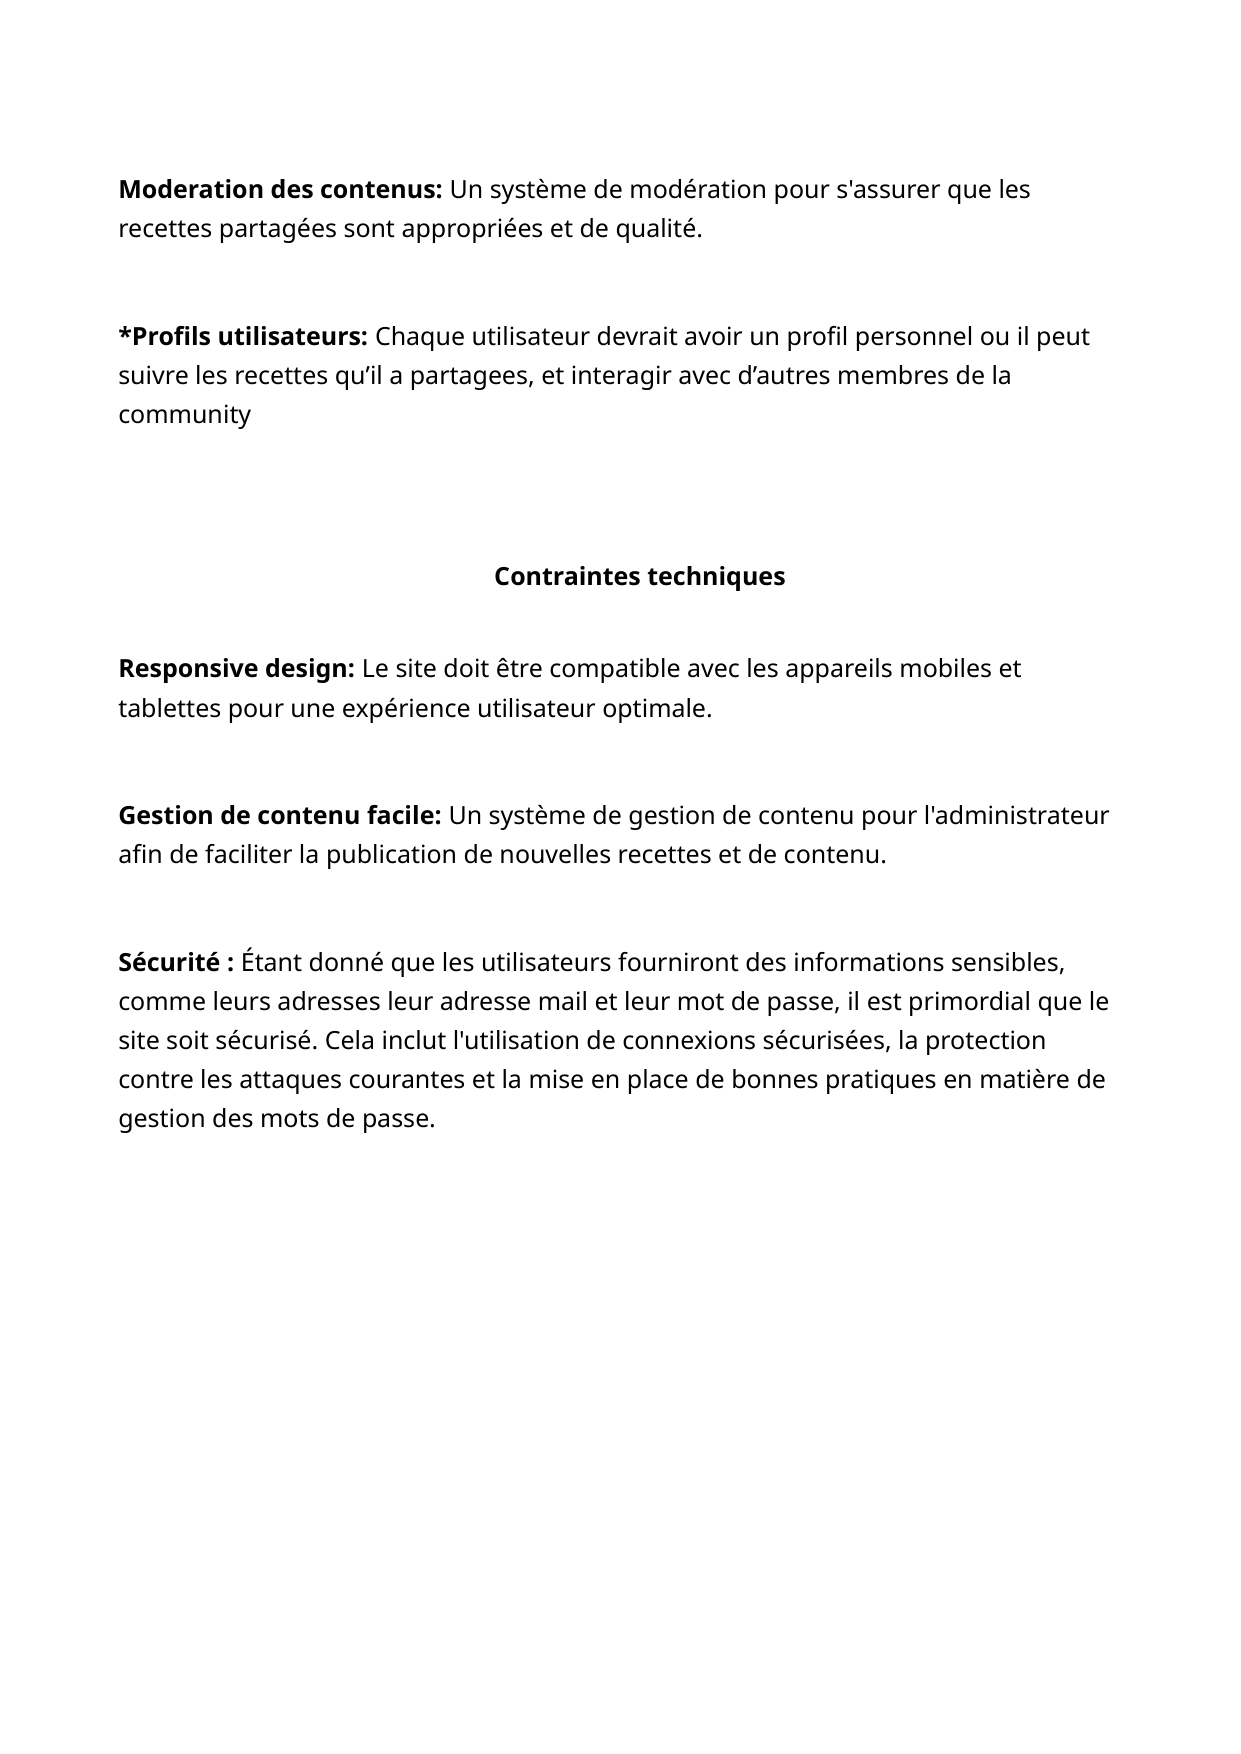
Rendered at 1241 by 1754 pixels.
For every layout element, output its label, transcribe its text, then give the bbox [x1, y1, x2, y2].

text Gestion de contenu facile: Un système de gestion de contenu pour l'administrateur afin de faciliter la publication de nouvelles recettes et de contenu. [118, 798, 1122, 871]
text Sécurité : Étant donné que les utilisateurs fourniront des informations sensibles, comme leurs adresses leur adresse mail et leur mot de passe, il est primordial que le site soit sécurisé. Cela inclut l'utilisation de connexions sécurisées, la protection contre les attaques courantes et la mise en place de bonnes pratiques en matière de gestion des mots de passe. [118, 944, 1122, 1135]
text *Profils utilisateurs: Chaque utilisateur devrait avoir un profil personnel ou il peut suivre les recettes qu’il a partagees, et interagir avec d’autres membres de la community [118, 318, 1122, 431]
text Contraintes techniques [118, 558, 1122, 631]
text Responsive design: Le site doit être compatible avec les appareils mobiles et tablettes pour une expérience utilisateur optimale. [118, 651, 1122, 724]
text Moderation des contenus: Un système de modération pour s'assurer que les recettes partagées sont appropriées et de qualité. [118, 172, 1122, 245]
